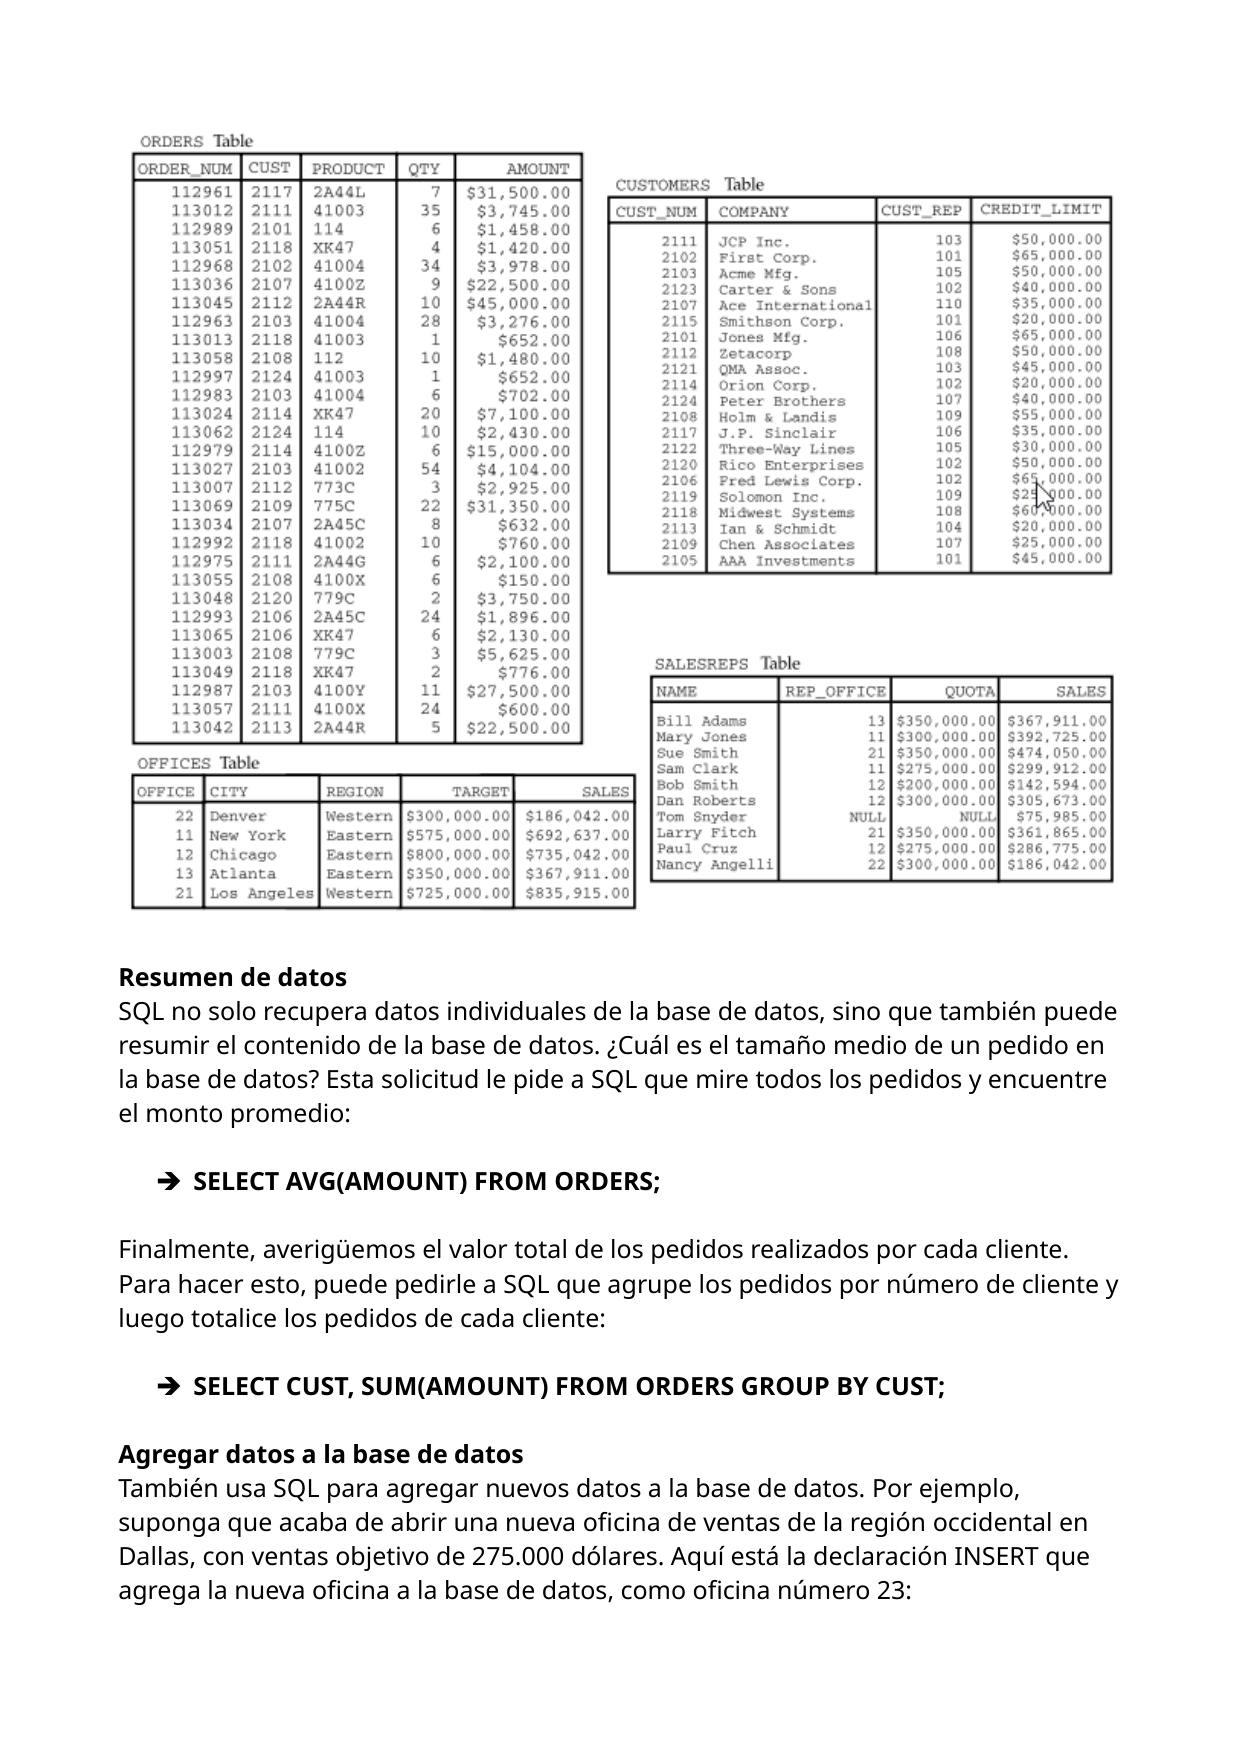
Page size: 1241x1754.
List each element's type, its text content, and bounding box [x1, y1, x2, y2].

list SELECT AVG(AMOUNT) FROM ORDERS; [156, 1164, 1122, 1198]
text Finalmente, averigüemos el valor total de los pedidos realizados por cada cliente. Para hacer esto, puede pedirle a SQL que agrupe los pedidos por número de cliente y luego totalice los pedidos de cada cliente: [118, 1232, 1122, 1334]
text SQL no solo recupera datos individuales de la base de datos, sino que también puede resumir el contenido de la base de datos. ¿Cuál es el tamaño medio de un pedido en la base de datos? Esta solicitud le pide a SQL que mire todos los pedidos y encuentre el monto promedio: [118, 994, 1122, 1130]
text Resumen de datos [118, 960, 1122, 994]
list SELECT CUST, SUM(AMOUNT) FROM ORDERS GROUP BY CUST; [156, 1368, 1122, 1402]
text Agregar datos a la base de datos [118, 1437, 1122, 1471]
text También usa SQL para agregar nuevos datos a la base de datos. Por ejemplo, suponga que acaba de abrir una nueva oficina de ventas de la región occidental en Dallas, con ventas objetivo de 275.000 dólares. Aquí está la declaración INSERT que agrega la nueva oficina a la base de datos, como oficina número 23: [118, 1471, 1122, 1607]
picture [118, 118, 1123, 926]
